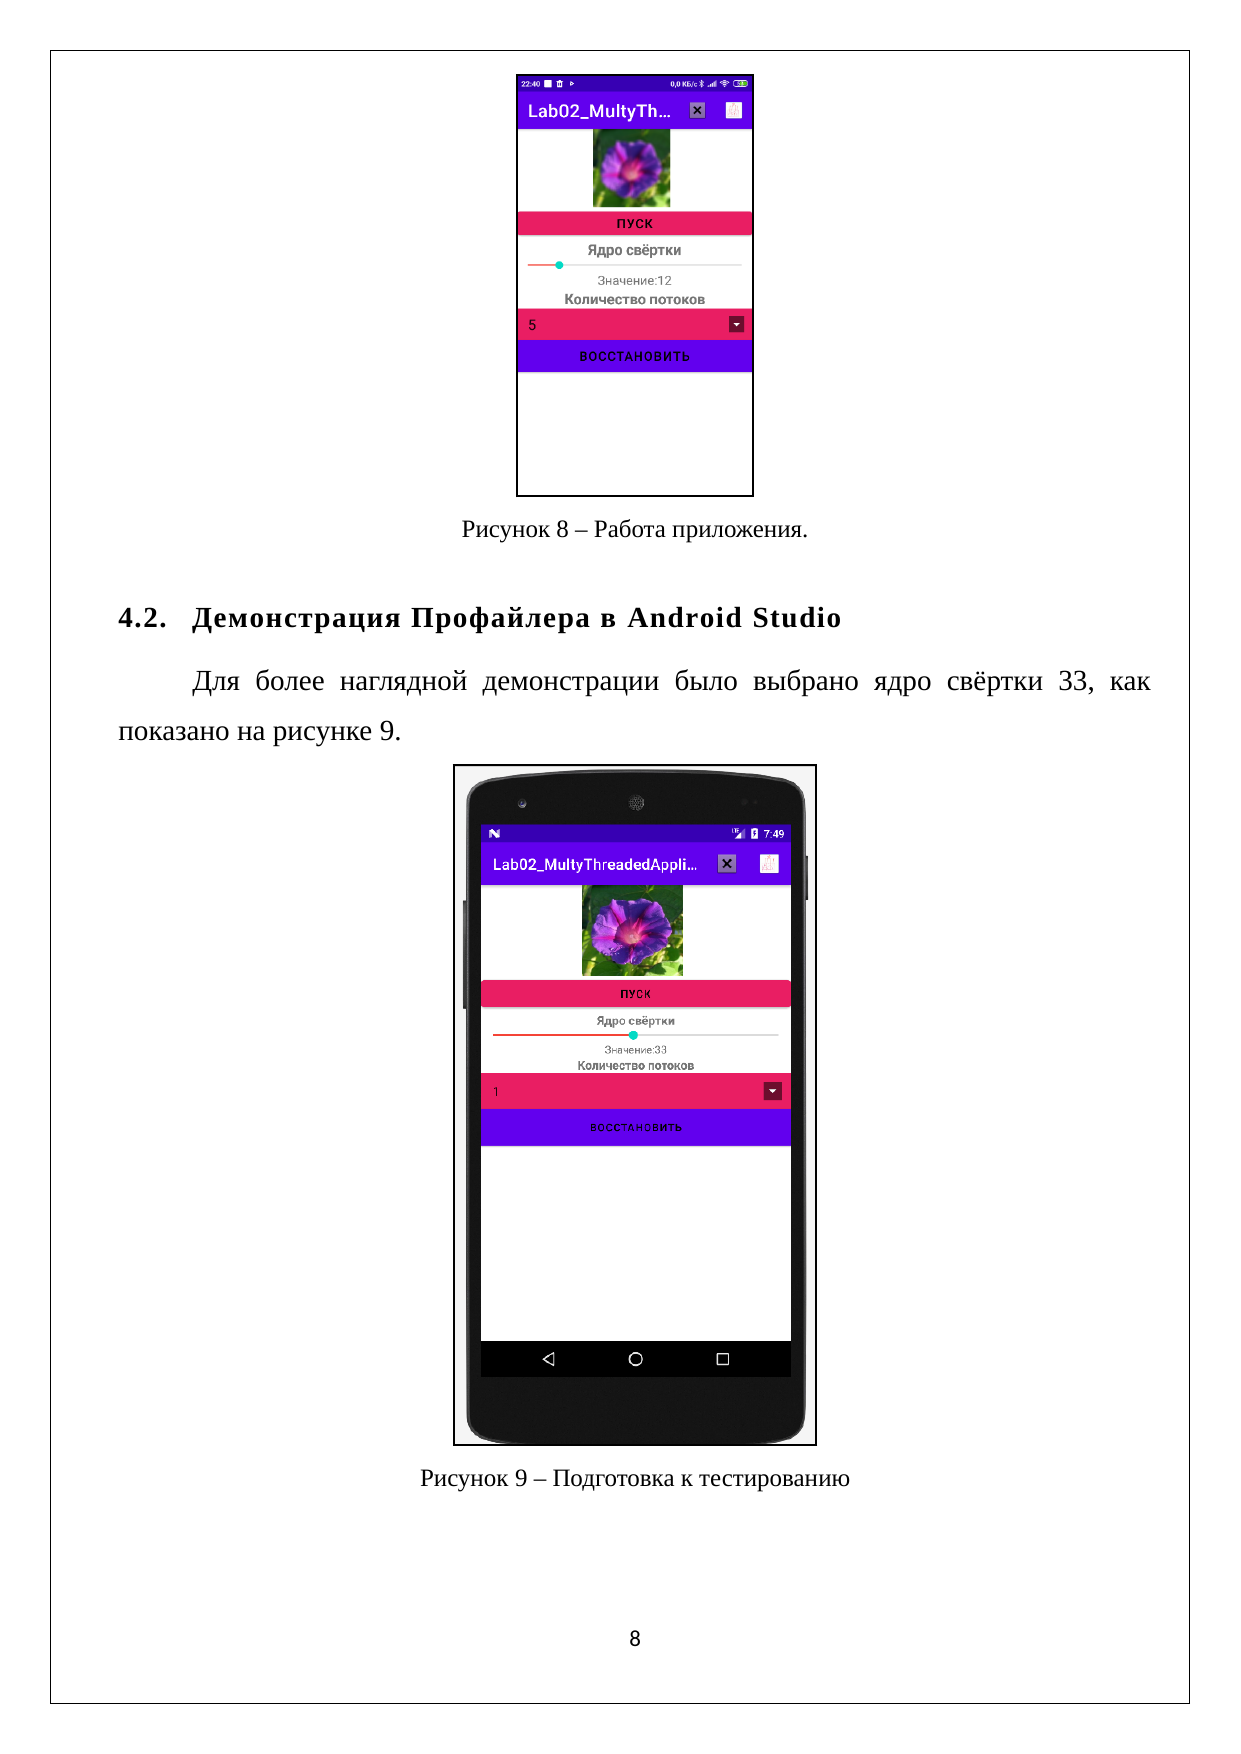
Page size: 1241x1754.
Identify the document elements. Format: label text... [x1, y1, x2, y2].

text Рисунок 9 – Подготовка к тестированию [118, 1463, 1152, 1491]
text Рисунок 8 – Работа приложения. [118, 514, 1152, 543]
list Демонстрация Профайлера в Android Studio [118, 600, 1152, 634]
text Для более наглядной демонстрации было выбрано ядро свёртки 33, как показано на рисунке 9. [118, 663, 1152, 747]
